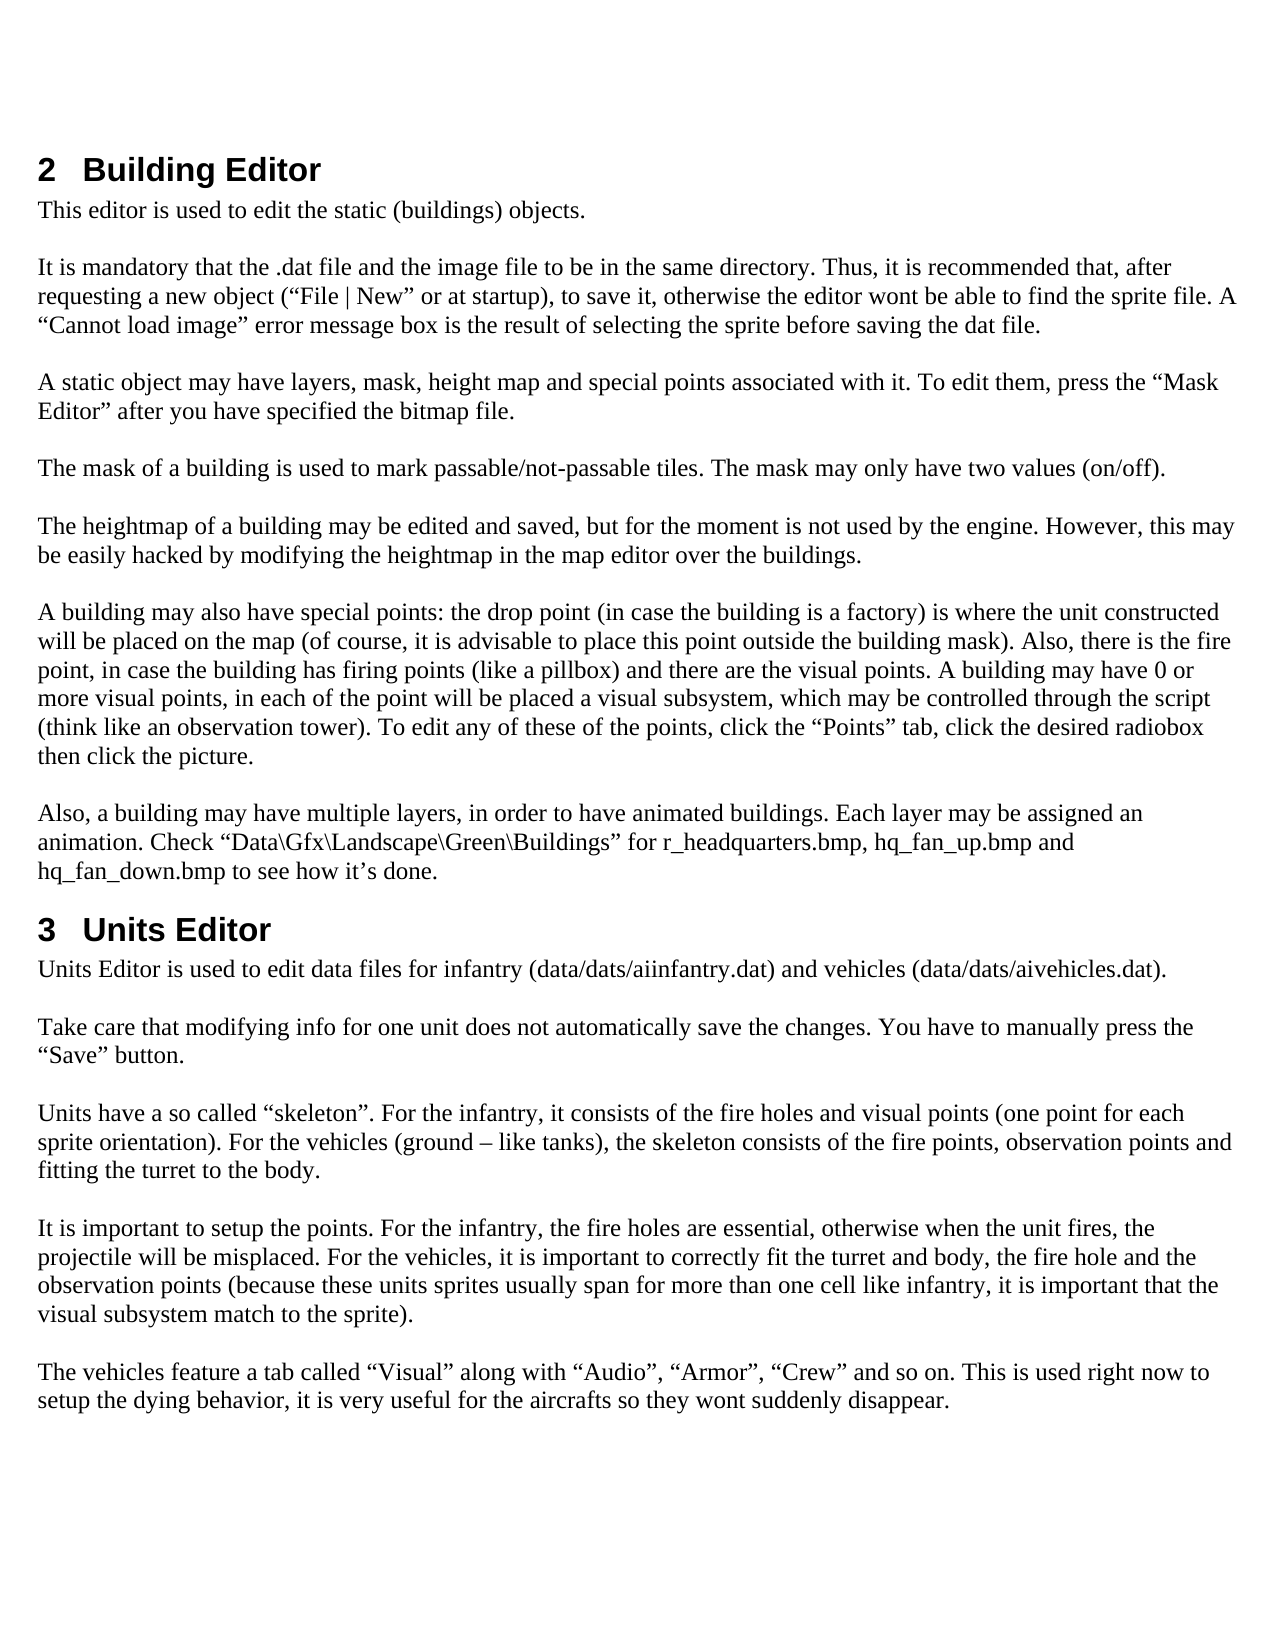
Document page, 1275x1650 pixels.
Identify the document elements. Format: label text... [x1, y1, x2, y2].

text The mask of a building is used to mark passable/not-passable tiles. The mask may only have two values (on/off). [37, 453, 1237, 482]
text Units Editor is used to edit data files for infantry (data/dats/aiinfantry.dat) and vehicles (data/dats/aivehicles.dat). [37, 954, 1237, 983]
text A static object may have layers, mask, height map and special points associated with it. To edit them, press the “Mask Editor” after you have specified the bitmap file. [37, 367, 1237, 425]
text It is important to setup the points. For the infantry, the fire holes are essential, otherwise when the unit fires, the projectile will be misplaced. For the vehicles, it is important to correctly fit the turret and body, the fire hole and the observation points (because these units sprites usually span for more than one cell like infantry, it is important that the visual subsystem match to the sprite). [37, 1213, 1237, 1328]
text Units have a so called “skeleton”. For the infantry, it consists of the fire holes and visual points (one point for each sprite orientation). For the vehicles (ground – like tanks), the skeleton consists of the fire points, observation points and fitting the turret to the body. [37, 1098, 1237, 1184]
text Take care that modifying info for one unit does not automatically save the changes. You have to manually press the “Save” button. [37, 1012, 1237, 1069]
text The heightmap of a building may be edited and saved, but for the moment is not used by the engine. However, this may be easily hacked by modifying the heightmap in the map editor over the buildings. [37, 511, 1237, 568]
subtitle Building Editor [37, 150, 1237, 188]
text This editor is used to edit the static (buildings) objects. [37, 195, 1237, 223]
text Also, a building may have multiple layers, in order to have animated buildings. Each layer may be assigned an animation. Check “Data\Gfx\Landscape\Green\Buildings” for r_headquarters.bmp, hq_fan_up.bmp and hq_fan_down.bmp to see how it’s done. [37, 798, 1237, 885]
subtitle Units Editor [37, 910, 1237, 948]
text A building may also have special points: the drop point (in case the building is a factory) is where the unit constructed will be placed on the map (of course, it is advisable to place this point outside the building mask). Also, there is the fire point, in case the building has firing points (like a pillbox) and there are the visual points. A building may have 0 or more visual points, in each of the point will be placed a visual subsystem, which may be controlled through the script (think like an observation tower). To edit any of these of the points, click the “Points” tab, click the desired radiobox then click the picture. [37, 597, 1237, 770]
text The vehicles feature a tab called “Visual” along with “Audio”, “Armor”, “Crew” and so on. This is used right now to setup the dying behavior, it is very useful for the aircrafts so they wont suddenly disappear. [37, 1357, 1237, 1414]
text It is mandatory that the .dat file and the image file to be in the same directory. Thus, it is recommended that, after requesting a new object (“File | New” or at startup), to save it, otherwise the editor wont be able to find the sprite file. A “Cannot load image” error message box is the result of selecting the sprite before saving the dat file. [37, 252, 1237, 338]
